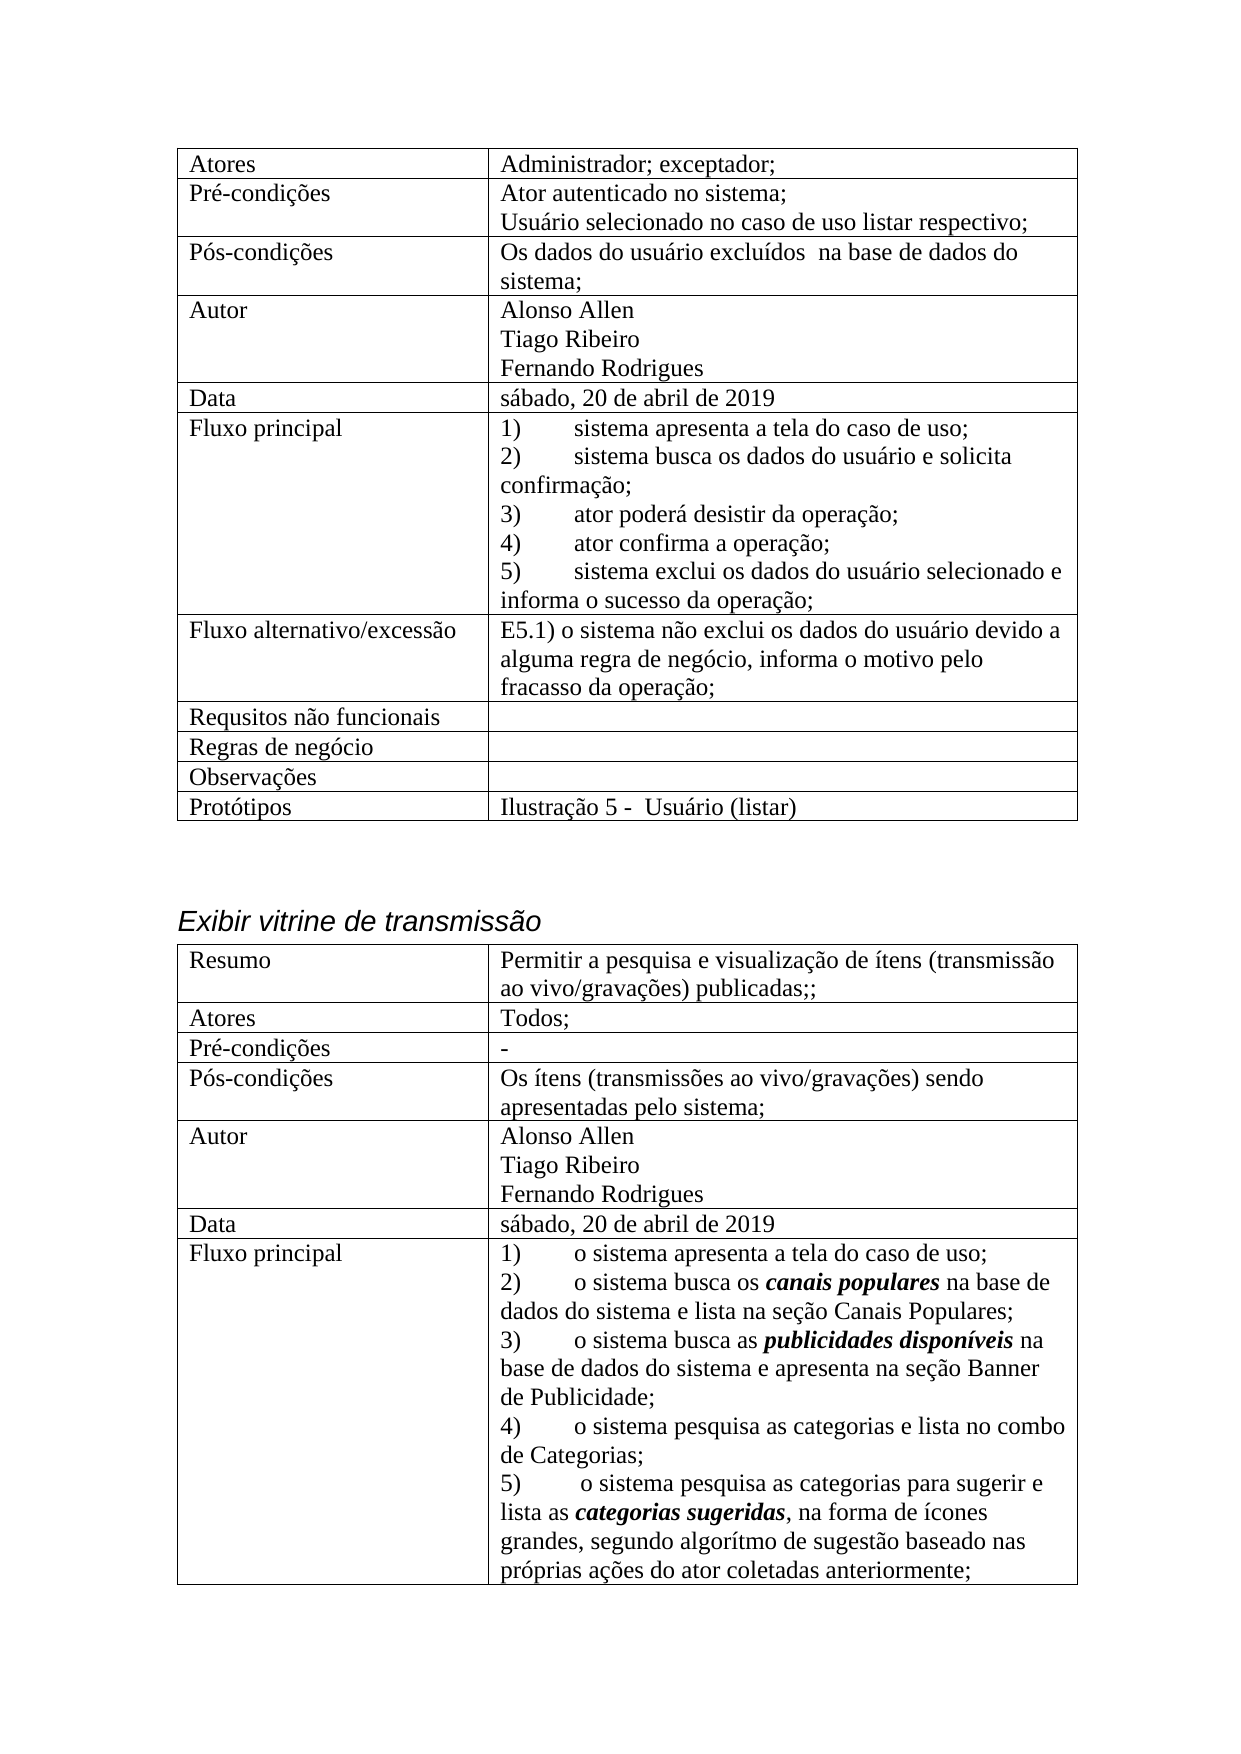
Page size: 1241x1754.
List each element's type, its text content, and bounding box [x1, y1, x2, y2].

table_cell sábado, 20 de abril de 2019 [489, 1209, 1077, 1237]
table_cell Fluxo principal [178, 413, 488, 614]
table_cell Pré-condições [178, 1033, 488, 1062]
subtitle Exibir vitrine de transmissão [177, 904, 1063, 937]
table_cell Regras de negócio [178, 732, 488, 761]
table_cell sábado, 20 de abril de 2019 [489, 383, 1077, 412]
table_cell Pós-condições [178, 1063, 488, 1120]
table_cell Autor [178, 1121, 488, 1208]
table_cell Todos; [489, 1003, 1077, 1032]
table_cell Pós-condições [178, 237, 488, 294]
table_cell [489, 732, 1077, 761]
table_cell o sistema apresenta a tela do caso de uso; o sistema busca os canais populares na base de dados do sistema e lista na seção Canais Populares; o sistema busca as publicidades disponíveis na base de dados do sistema e apresenta na seção Banner de Publicidade; o sistema pesquisa as categorias e lista no combo de Categorias; o sistema pesquisa as categorias para sugerir e lista as categorias sugeridas, na forma de ícones grandes, segundo algorítmo de sugestão baseado nas próprias ações do ator coletadas anteriormente; o ator poderá visualizar os ítens (transmissões ao vivo/gravações) de cada categoria desejada, selecionando o ícone grande que a representa; o ator poderá visualizar o detalhe do item da categoria desejada; [489, 1239, 1077, 1583]
table_cell Os dados do usuário excluídos na base de dados do sistema; [489, 237, 1077, 294]
table_cell [489, 762, 1077, 791]
table_cell Protótipos [178, 792, 488, 820]
table_header Resumo [178, 945, 488, 1002]
table_header Permitir a pesquisa e visualização de ítens (transmissão ao vivo/gravações) publicadas;; [489, 945, 1077, 1002]
table_cell Fluxo principal [178, 1239, 488, 1583]
table_cell Atores [178, 1003, 488, 1032]
table_cell Data [178, 383, 488, 412]
table_cell Ilustração 5 - Usuário (listar) [489, 792, 1077, 820]
table_cell Os ítens (transmissões ao vivo/gravações) sendo apresentadas pelo sistema; [489, 1063, 1077, 1120]
table_cell Ator autenticado no sistema; Usuário selecionado no caso de uso listar respectivo; [489, 179, 1077, 236]
table_cell Administrador; exceptador; [489, 149, 1077, 177]
table_cell Fluxo alternativo/excessão [178, 615, 488, 701]
table_cell Data [178, 1209, 488, 1237]
table_cell [489, 702, 1077, 731]
table_cell sistema apresenta a tela do caso de uso; sistema busca os dados do usuário e solicita confirmação; ator poderá desistir da operação; ator confirma a operação; sistema exclui os dados do usuário selecionado e informa o sucesso da operação; [489, 413, 1077, 614]
table_cell Pré-condições [178, 179, 488, 236]
table_cell E5.1) o sistema não exclui os dados do usuário devido a alguma regra de negócio, informa o motivo pelo fracasso da operação; [489, 615, 1077, 701]
table_cell Alonso Allen Tiago Ribeiro Fernando Rodrigues [489, 1121, 1077, 1208]
table_cell Requsitos não funcionais [178, 702, 488, 731]
table_cell Observações [178, 762, 488, 791]
table_cell Autor [178, 296, 488, 382]
table_cell - [489, 1033, 1077, 1062]
table_cell Atores [178, 149, 488, 177]
table_cell Alonso Allen Tiago Ribeiro Fernando Rodrigues [489, 296, 1077, 382]
